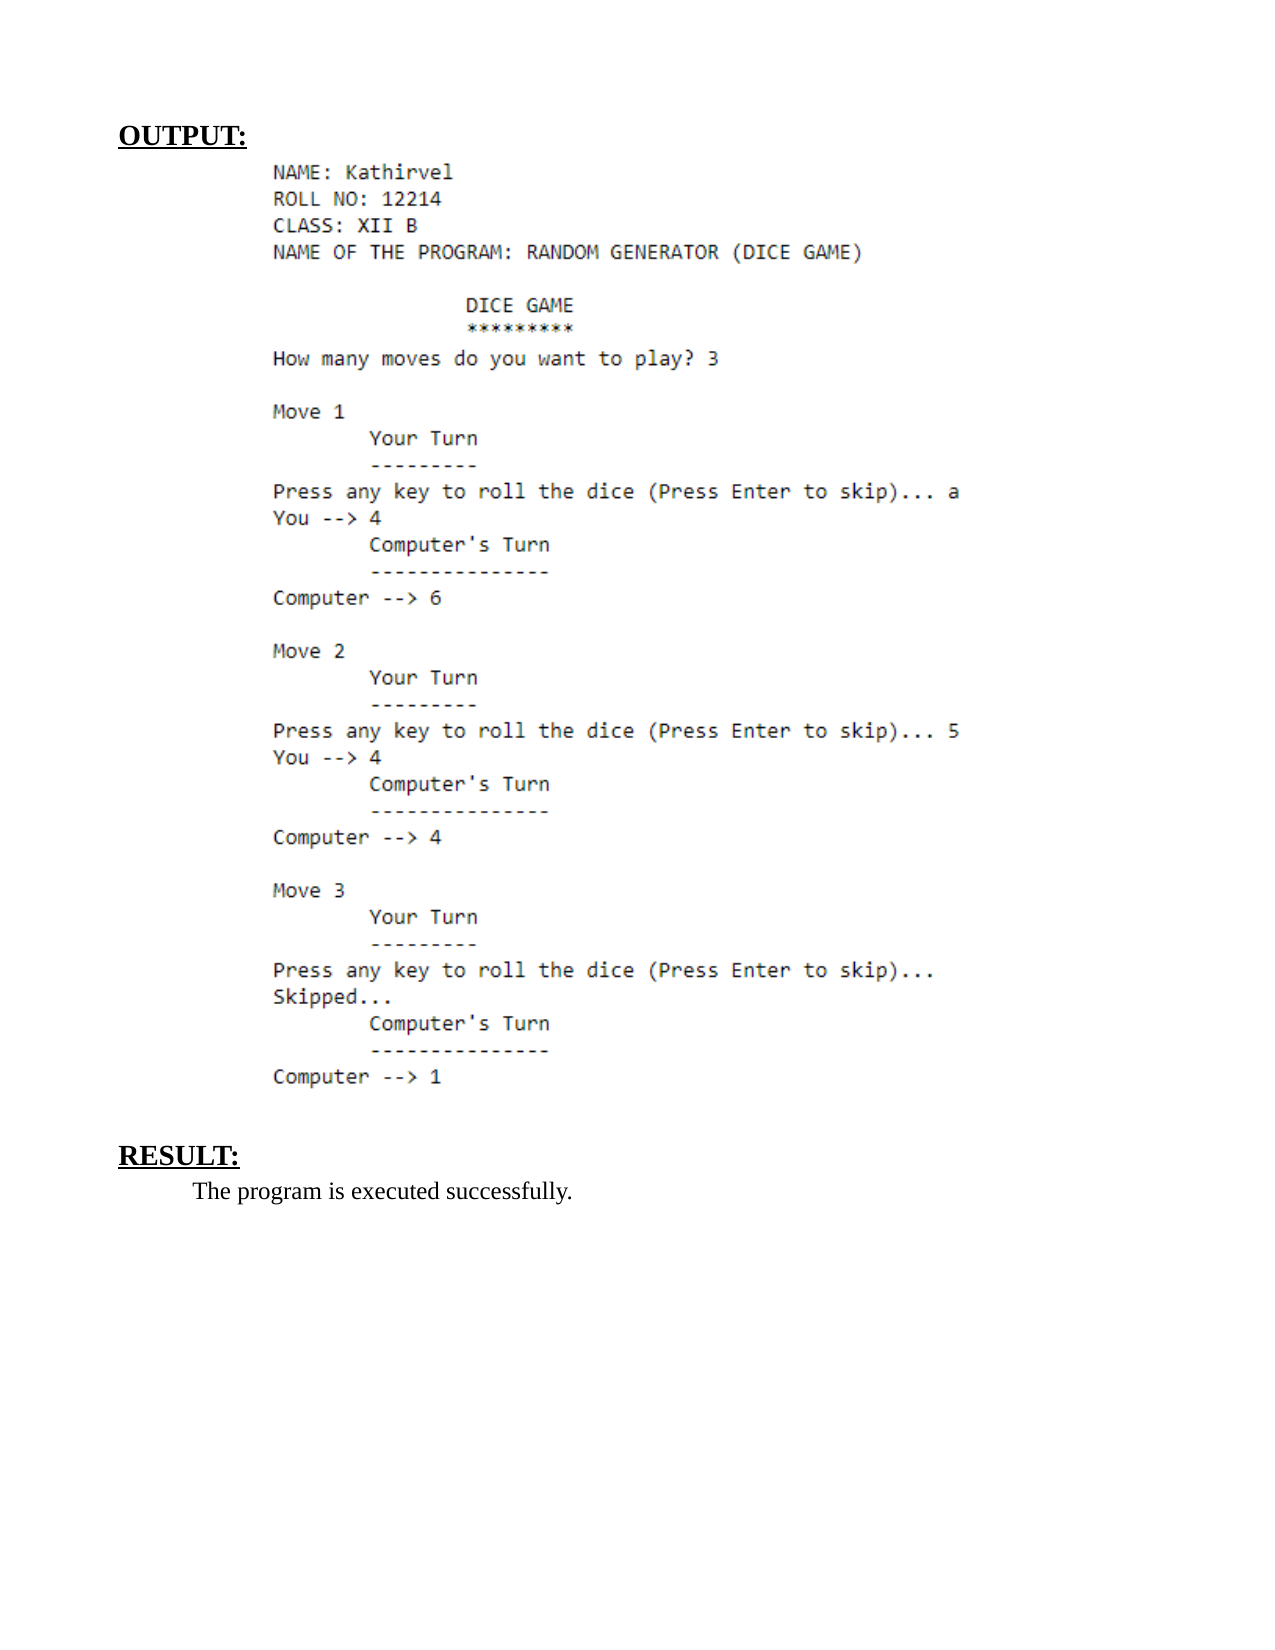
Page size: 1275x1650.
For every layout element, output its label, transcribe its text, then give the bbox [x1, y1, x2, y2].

text OUTPUT: [118, 118, 1157, 152]
text The program is executed successfully. [118, 1176, 1157, 1205]
text RESULT: [118, 1138, 1157, 1171]
picture [264, 156, 1012, 1101]
